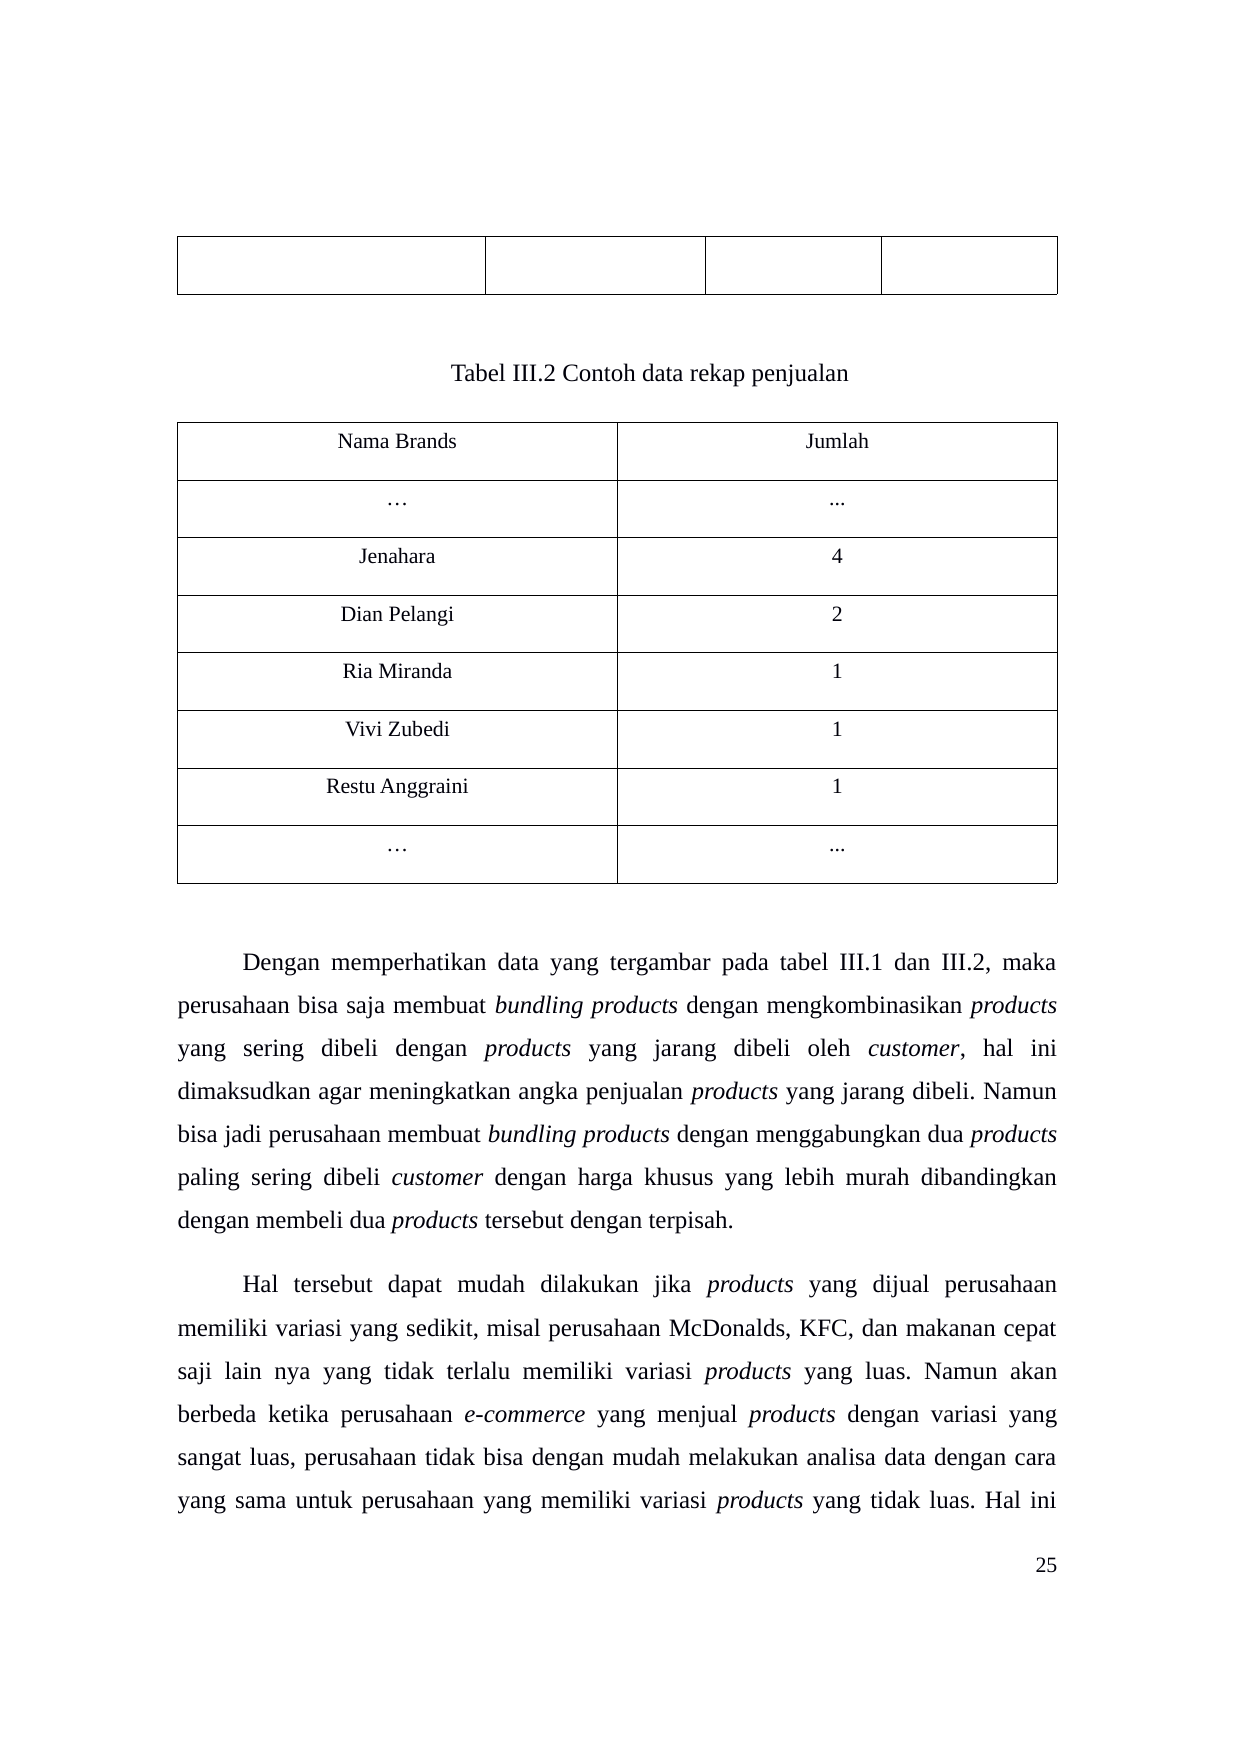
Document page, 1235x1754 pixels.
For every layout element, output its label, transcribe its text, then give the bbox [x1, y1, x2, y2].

table_cell 1 [618, 711, 1057, 767]
table_cell … [178, 481, 617, 537]
text Dengan memperhatikan data yang tergambar pada tabel III.1 dan III.2, maka perusahaan bisa saja membuat bundling products dengan mengkombinasikan products yang sering dibeli dengan products yang jarang dibeli oleh customer, hal ini dimaksudkan agar meningkatkan angka penjualan products yang jarang dibeli. Namun bisa jadi perusahaan membuat bundling products dengan menggabungkan dua products paling sering dibeli customer dengan harga khusus yang lebih murah dibandingkan dengan membeli dua products tersebut dengan terpisah. [177, 947, 1057, 1234]
table_cell Jenahara [178, 538, 617, 595]
text Tabel III.2 Contoh data rekap penjualan [177, 358, 1057, 387]
table_cell 1 [618, 653, 1057, 710]
table_cell [178, 237, 485, 294]
text Hal tersebut dapat mudah dilakukan jika products yang dijual perusahaan memiliki variasi yang sedikit, misal perusahaan McDonalds, KFC, dan makanan cepat saji lain nya yang tidak terlalu memiliki variasi products yang luas. Namun akan berbeda ketika perusahaan e-commerce yang menjual products dengan variasi yang sangat luas, perusahaan tidak bisa dengan mudah melakukan analisa data dengan cara yang sama untuk perusahaan yang memiliki variasi products yang tidak luas. Hal ini [177, 1269, 1057, 1514]
table_cell ... [618, 826, 1057, 883]
table_cell [882, 237, 1057, 294]
table_cell [486, 237, 705, 294]
table_cell 4 [618, 538, 1057, 595]
table_cell [706, 237, 881, 294]
table_cell Ria Miranda [178, 653, 617, 710]
table_cell Vivi Zubedi [178, 711, 617, 767]
table_cell 1 [618, 769, 1057, 825]
table_cell … [178, 826, 617, 883]
table_cell ... [618, 481, 1057, 537]
table_header Jumlah [618, 423, 1057, 479]
table_header Nama Brands [178, 423, 617, 479]
table_cell 2 [618, 596, 1057, 652]
table_cell Restu Anggraini [178, 769, 617, 825]
table_cell Dian Pelangi [178, 596, 617, 652]
